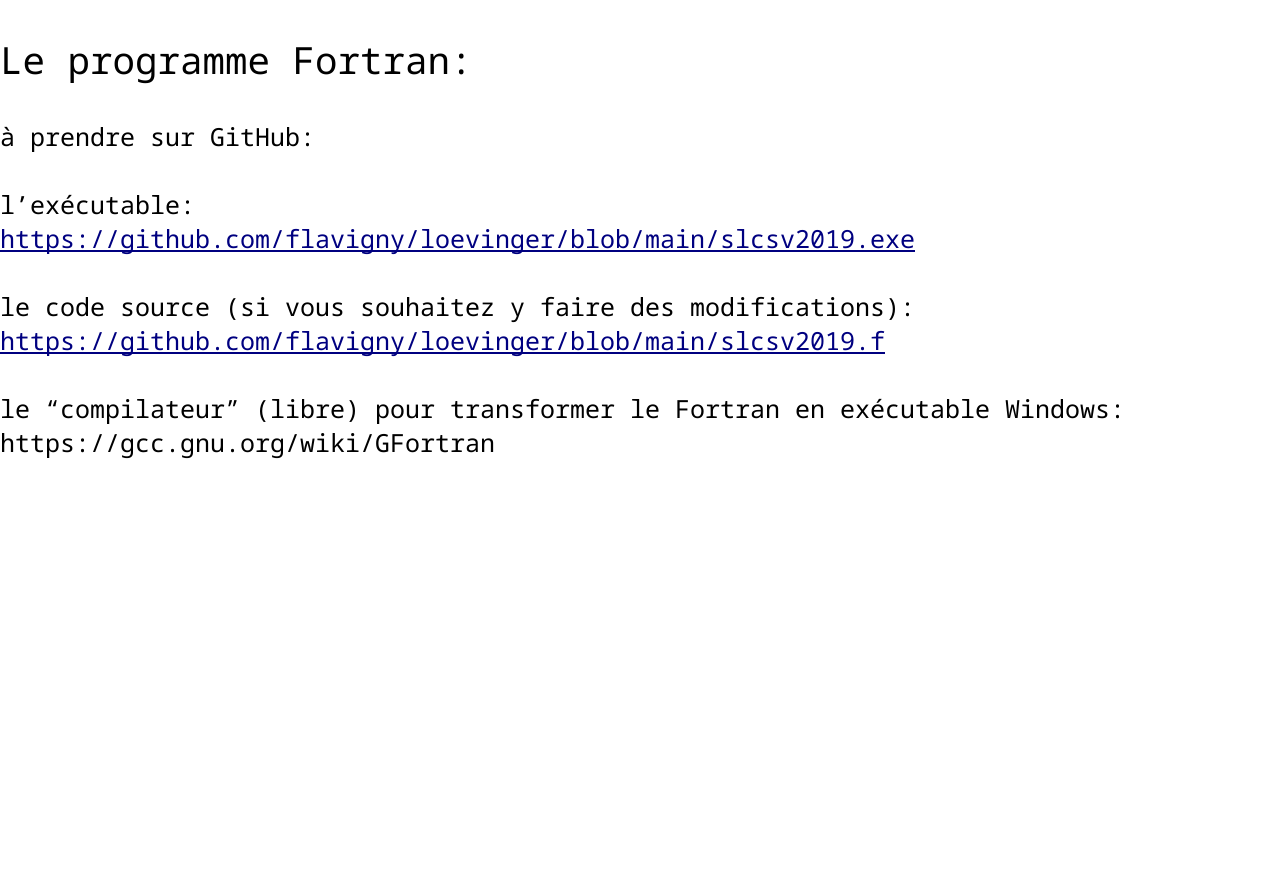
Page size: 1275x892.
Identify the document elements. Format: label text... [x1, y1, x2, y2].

text https://github.com/flavigny/loevinger/blob/main/slcsv2019.f [0, 323, 1275, 358]
text https://github.com/flavigny/loevinger/blob/main/slcsv2019.exe [0, 221, 1275, 255]
text le code source (si vous souhaitez y faire des modifications): [0, 289, 1275, 323]
text l’exécutable: [0, 187, 1275, 221]
text le “compilateur” (libre) pour transformer le Fortran en exécutable Windows: [0, 392, 1275, 426]
text Le programme Fortran: [0, 34, 1275, 85]
text https://gcc.gnu.org/wiki/GFortran [0, 426, 1275, 460]
text à prendre sur GitHub: [0, 119, 1275, 153]
